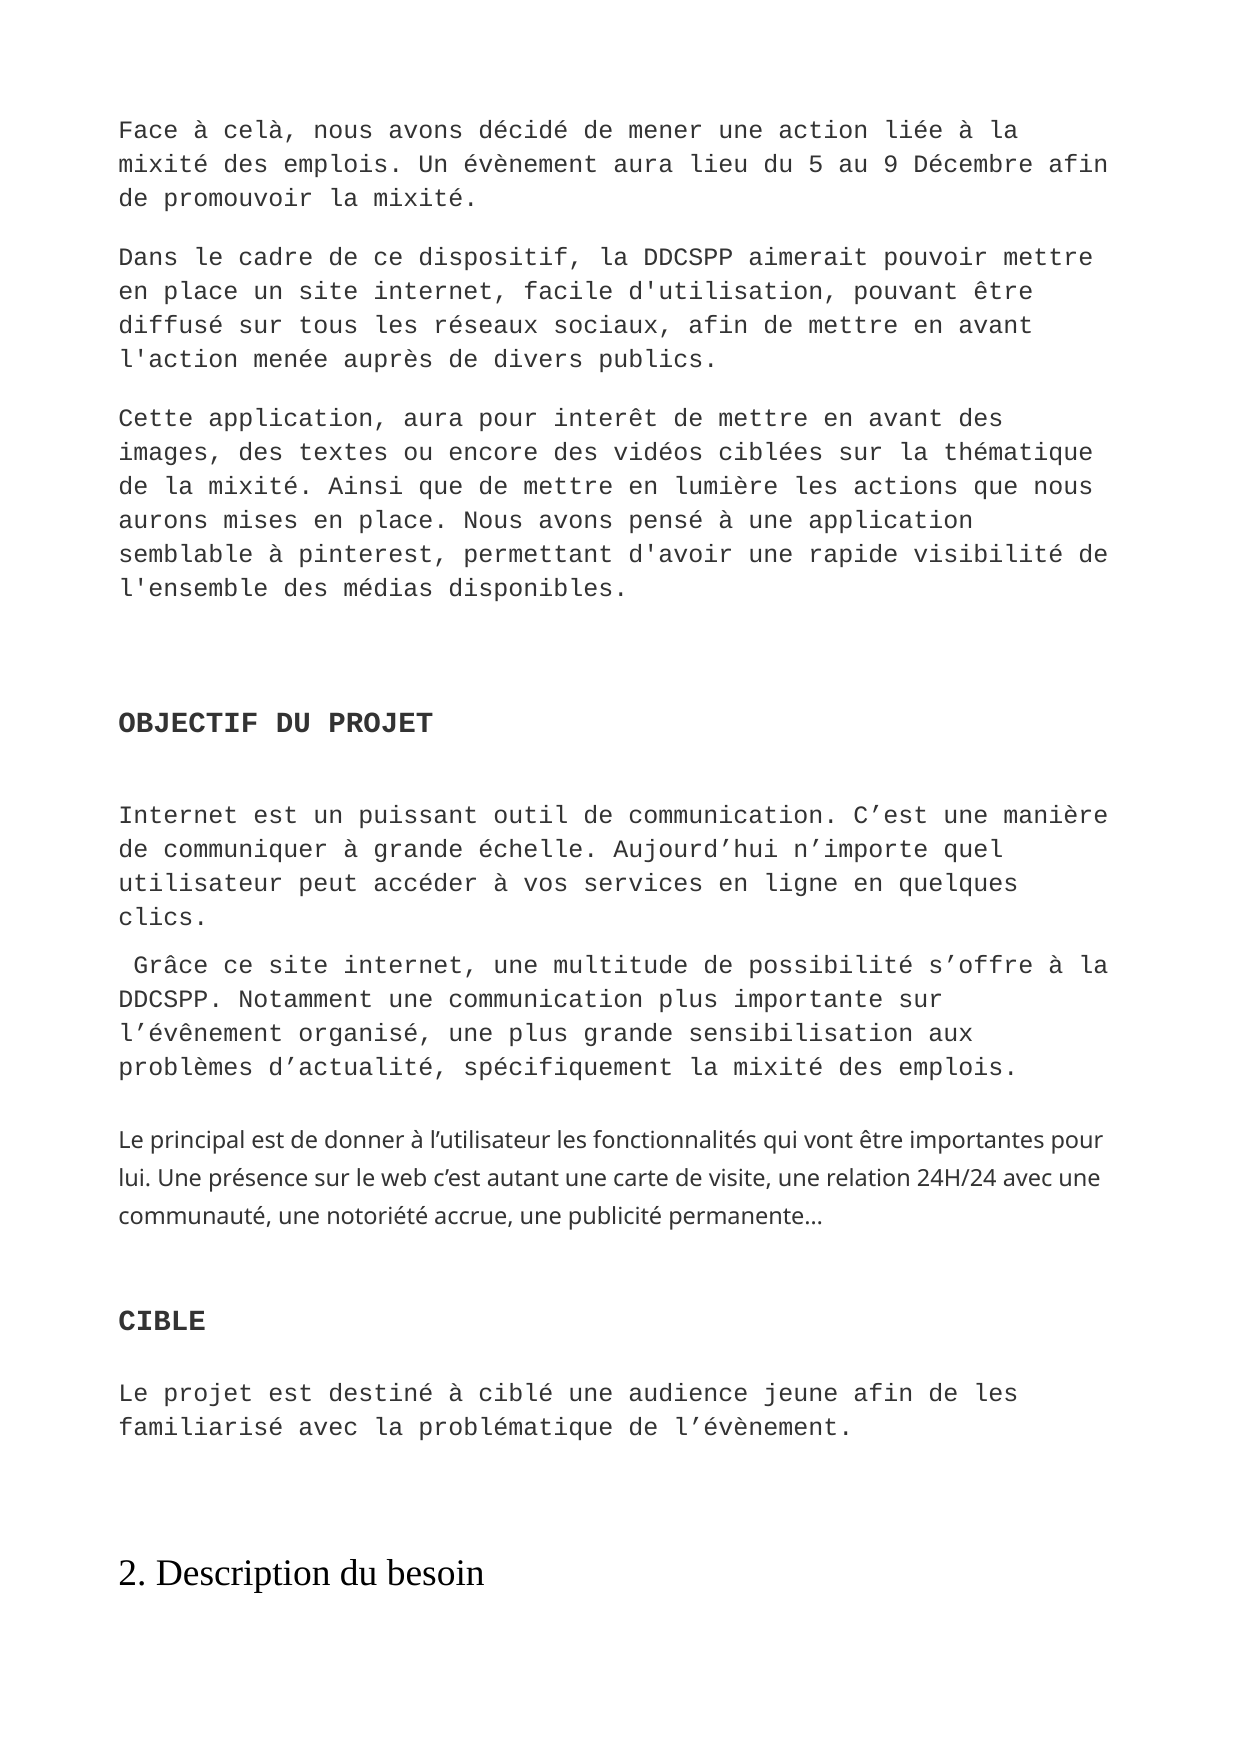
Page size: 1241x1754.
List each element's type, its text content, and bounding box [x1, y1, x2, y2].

text Dans le cadre de ce dispositif, la DDCSPP aimerait pouvoir mettre en place un site internet, facile d'utilisation, pouvant être diffusé sur tous les réseaux sociaux, afin de mettre en avant l'action menée auprès de divers publics. [118, 245, 1122, 375]
subtitle OBJECTIF DU PROJET [118, 709, 1122, 742]
text Cette application, aura pour interêt de mettre en avant des images, des textes ou encore des vidéos ciblées sur la thématique de la mixité. Ainsi que de mettre en lumière les actions que nous aurons mises en place. Nous avons pensé à une application semblable à pinterest, permettant d'avoir une rapide visibilité de l'ensemble des médias disponibles. [118, 406, 1122, 604]
text Le principal est de donner à l’utilisateur les fonctionnalités qui vont être importantes pour lui. Une présence sur le web c’est autant une carte de visite, une relation 24H/24 avec une communauté, une notoriété accrue, une publicité permanente… [118, 1123, 1122, 1232]
text Le projet est destiné à ciblé une audience jeune afin de les familiarisé avec la problématique de l’évènement. [118, 1380, 1122, 1442]
text Internet est un puissant outil de communication. C’est une manière de communiquer à grande échelle. Aujourd’hui n’importe quel utilisateur peut accéder à vos services en ligne en quelques clics. [118, 803, 1122, 933]
text Grâce ce site internet, une multitude de possibilité s’offre à la DDCSPP. Notamment une communication plus importante sur l’évênement organisé, une plus grande sensibilisation aux problèmes d’actualité, spécifiquement la mixité des emplois. [118, 953, 1122, 1117]
text Face à celà, nous avons décidé de mener une action liée à la mixité des emplois. Un évènement aura lieu du 5 au 9 Décembre afin de promouvoir la mixité. [118, 118, 1122, 214]
text 2. Description du besoin [118, 1550, 1122, 1593]
text CIBLE [118, 1307, 1122, 1339]
